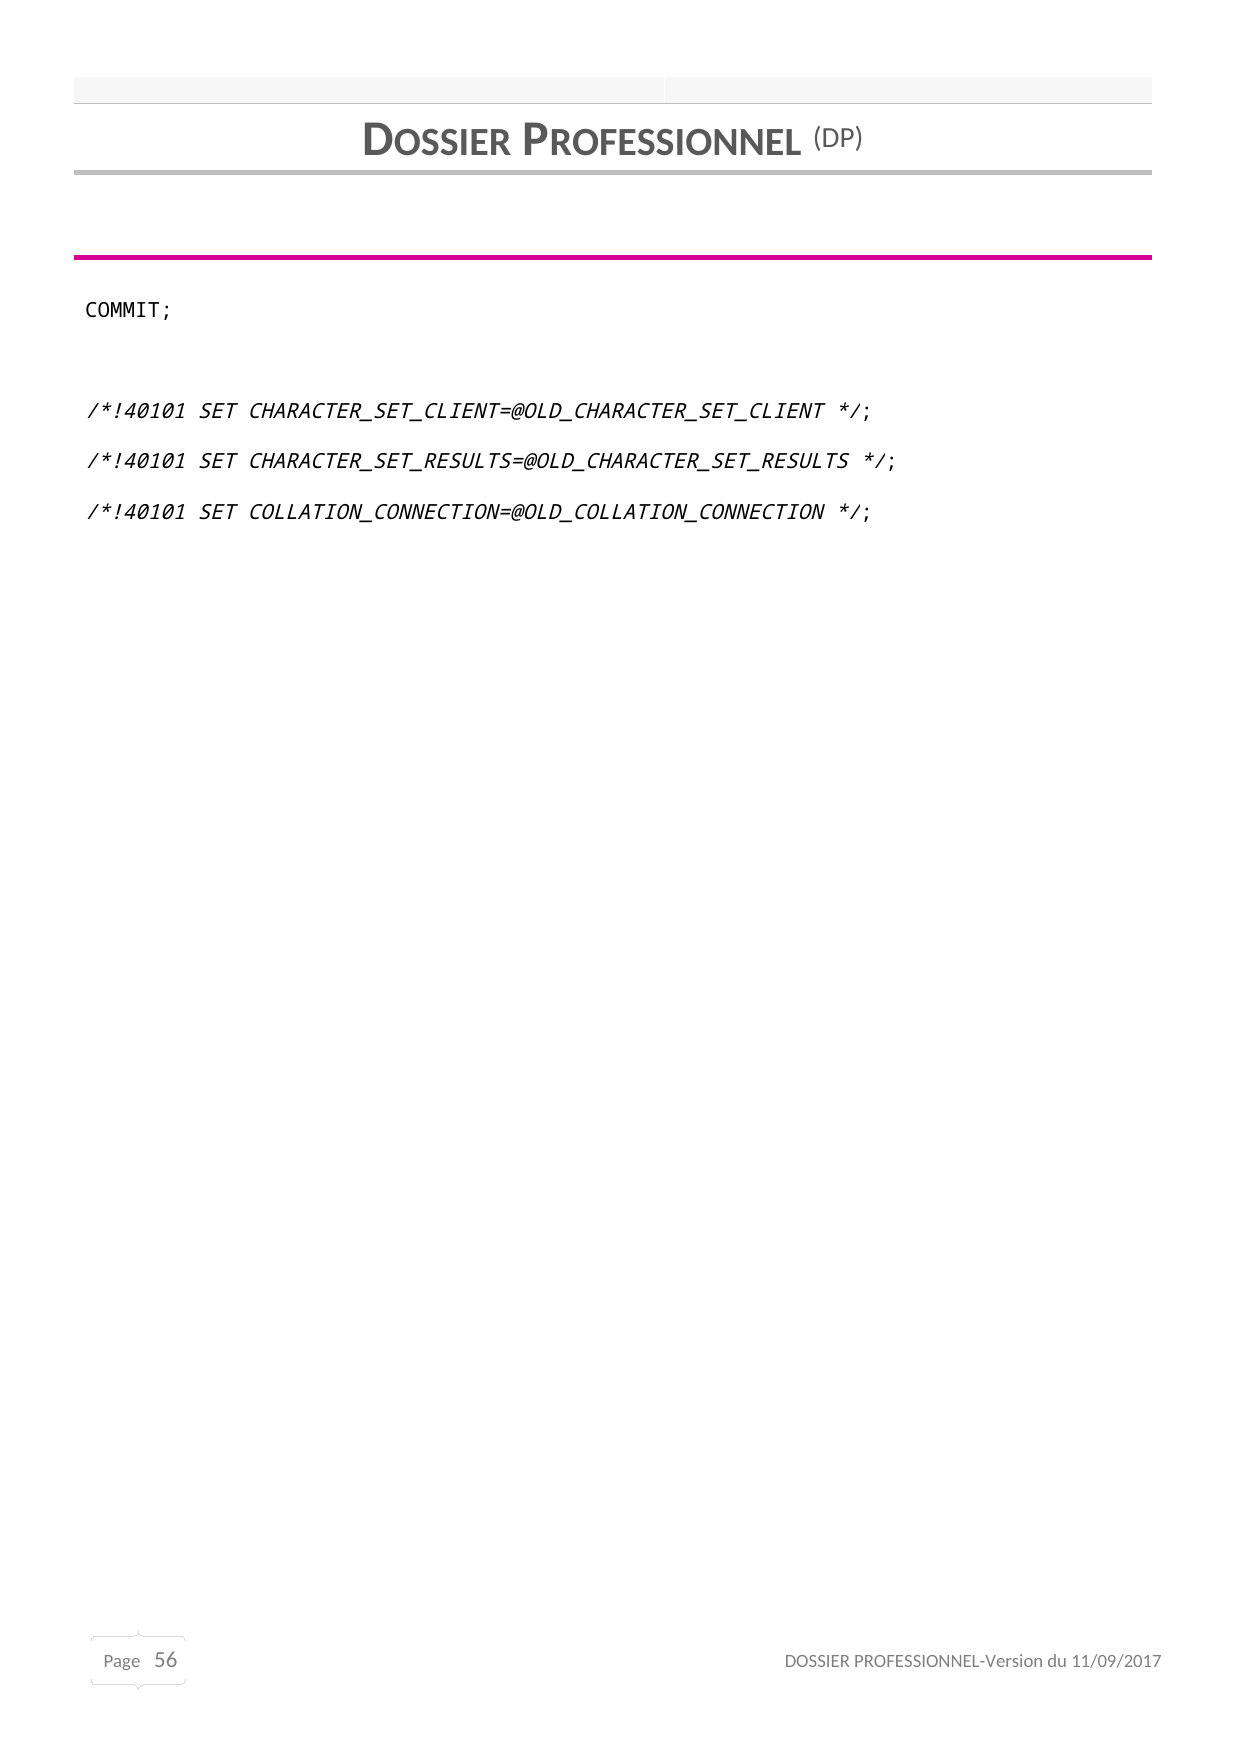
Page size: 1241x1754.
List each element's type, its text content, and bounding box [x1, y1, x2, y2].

table_cell COMMIT; /*!40101 SET CHARACTER_SET_CLIENT=@OLD_CHARACTER_SET_CLIENT */; /*!40101 SET CHARACTER_SET_RESULTS=@OLD_CHARACTER_SET_RESULTS */; /*!40101 SET COLLATION_CONNECTION=@OLD_COLLATION_CONNECTION */; [74, 288, 1152, 632]
